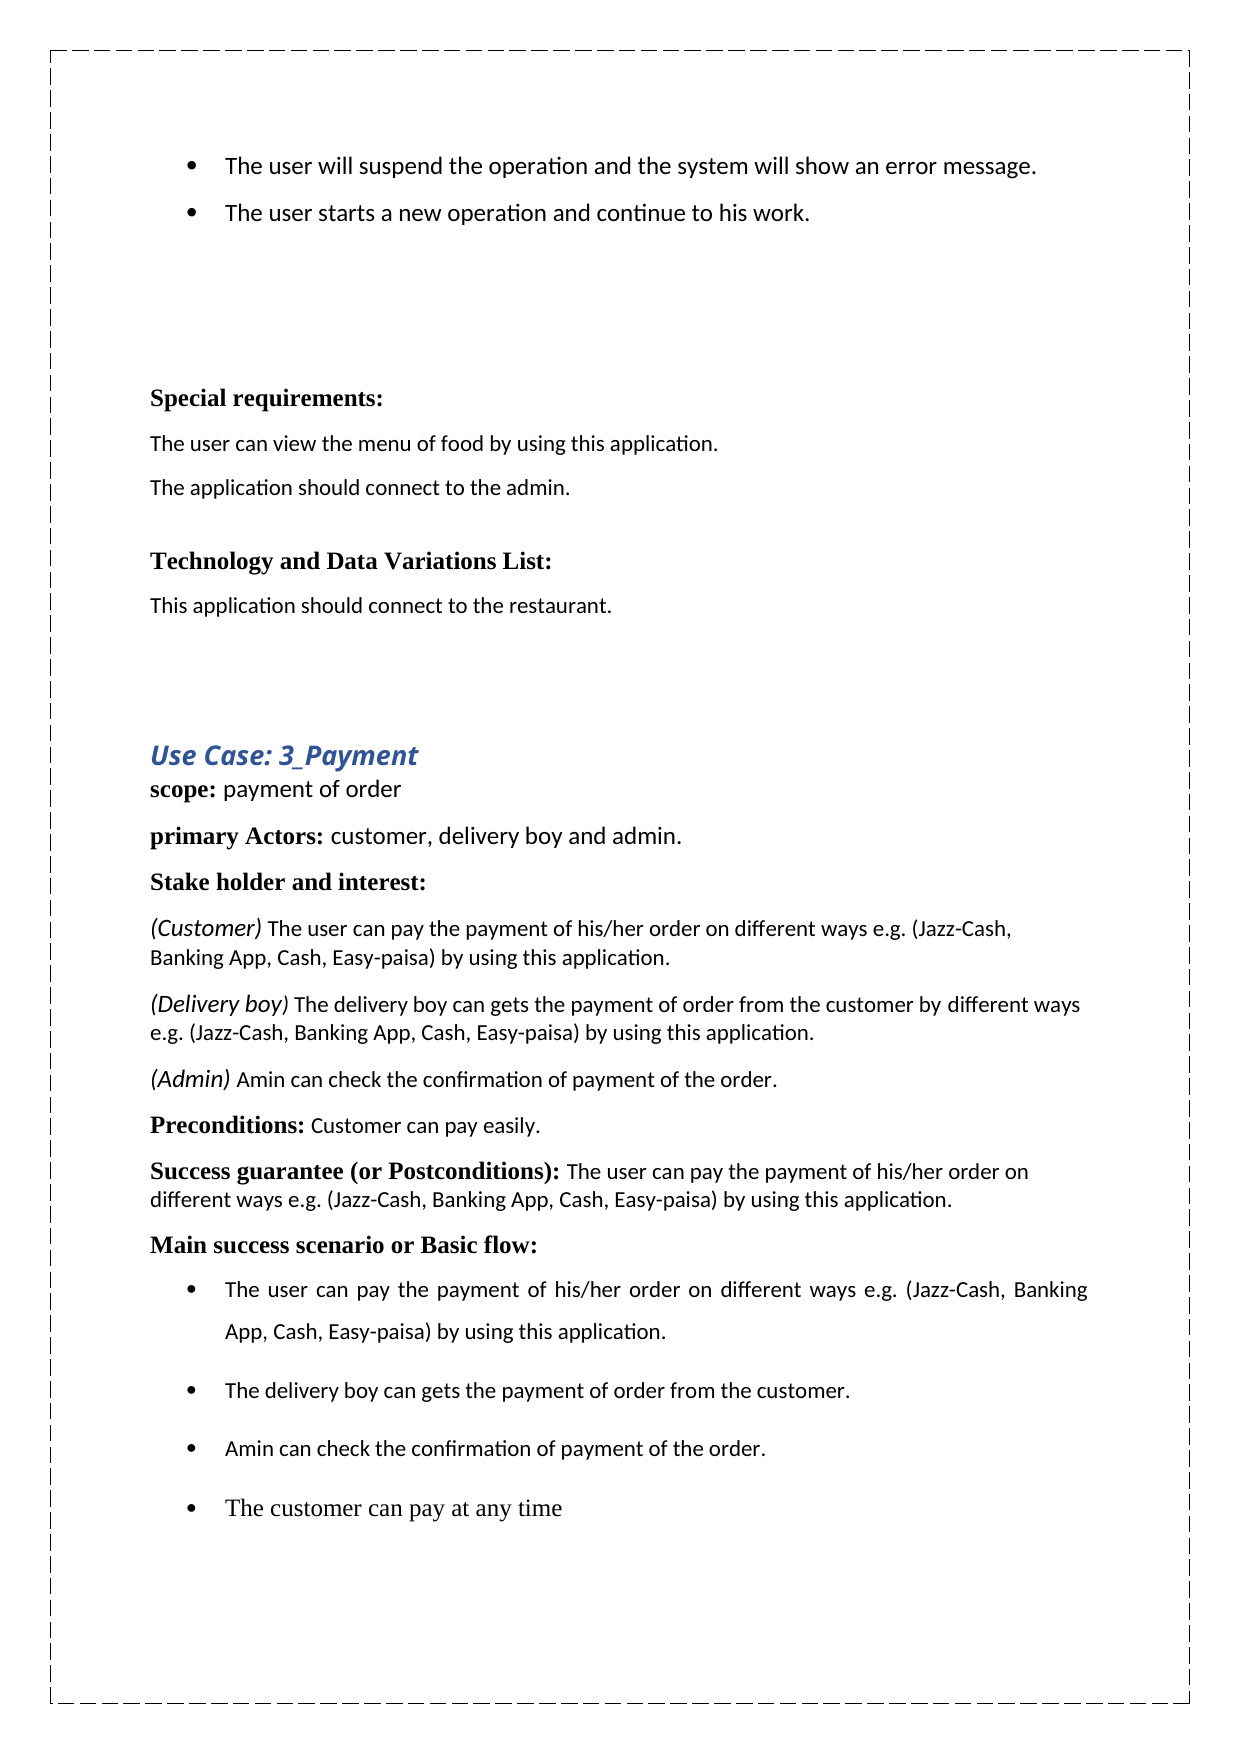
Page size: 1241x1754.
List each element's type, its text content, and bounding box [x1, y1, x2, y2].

list The user starts a new operation and continue to his work. [187, 197, 1090, 228]
text Technology and Data Variations List: [150, 546, 1090, 575]
text The application should connect to the admin. [150, 473, 1090, 502]
text This application should connect to the restaurant. [150, 592, 1090, 620]
text Stake holder and interest: [150, 867, 1090, 896]
subtitle Use Case: 3_Payment [150, 736, 1090, 773]
list Amin can check the confirmation of payment of the order. [187, 1434, 1090, 1462]
list The user will suspend the operation and the system will show an error message. [187, 150, 1090, 181]
list The user can pay the payment of his/her order on different ways e.g. (Jazz-Cash, Banking App, Cash, Easy-paisa) by using this application. [187, 1275, 1090, 1345]
list The delivery boy can gets the payment of order from the customer. [187, 1376, 1090, 1404]
text (Admin) Amin can check the confirmation of payment of the order. [150, 1063, 1090, 1093]
text scope: payment of order [150, 773, 1090, 803]
list The customer can pay at any time [187, 1493, 1090, 1522]
text (Delivery boy) The delivery boy can gets the payment of order from the customer by different ways e.g. (Jazz-Cash, Banking App, Cash, Easy-paisa) by using this application. [150, 988, 1090, 1046]
text Main success scenario or Basic flow: [150, 1230, 1090, 1258]
text Special requirements: [150, 383, 1090, 412]
text The user can view the menu of food by using this application. [150, 429, 1090, 457]
text Success guarantee (or Postconditions): The user can pay the payment of his/her order on different ways e.g. (Jazz-Cash, Banking App, Cash, Easy-paisa) by using this application. [150, 1156, 1090, 1213]
text (Customer) The user can pay the payment of his/her order on different ways e.g. (Jazz-Cash, Banking App, Cash, Easy-paisa) by using this application. [150, 913, 1090, 971]
text Preconditions: Customer can pay easily. [150, 1110, 1090, 1139]
text primary Actors: customer, delivery boy and admin. [150, 820, 1090, 851]
